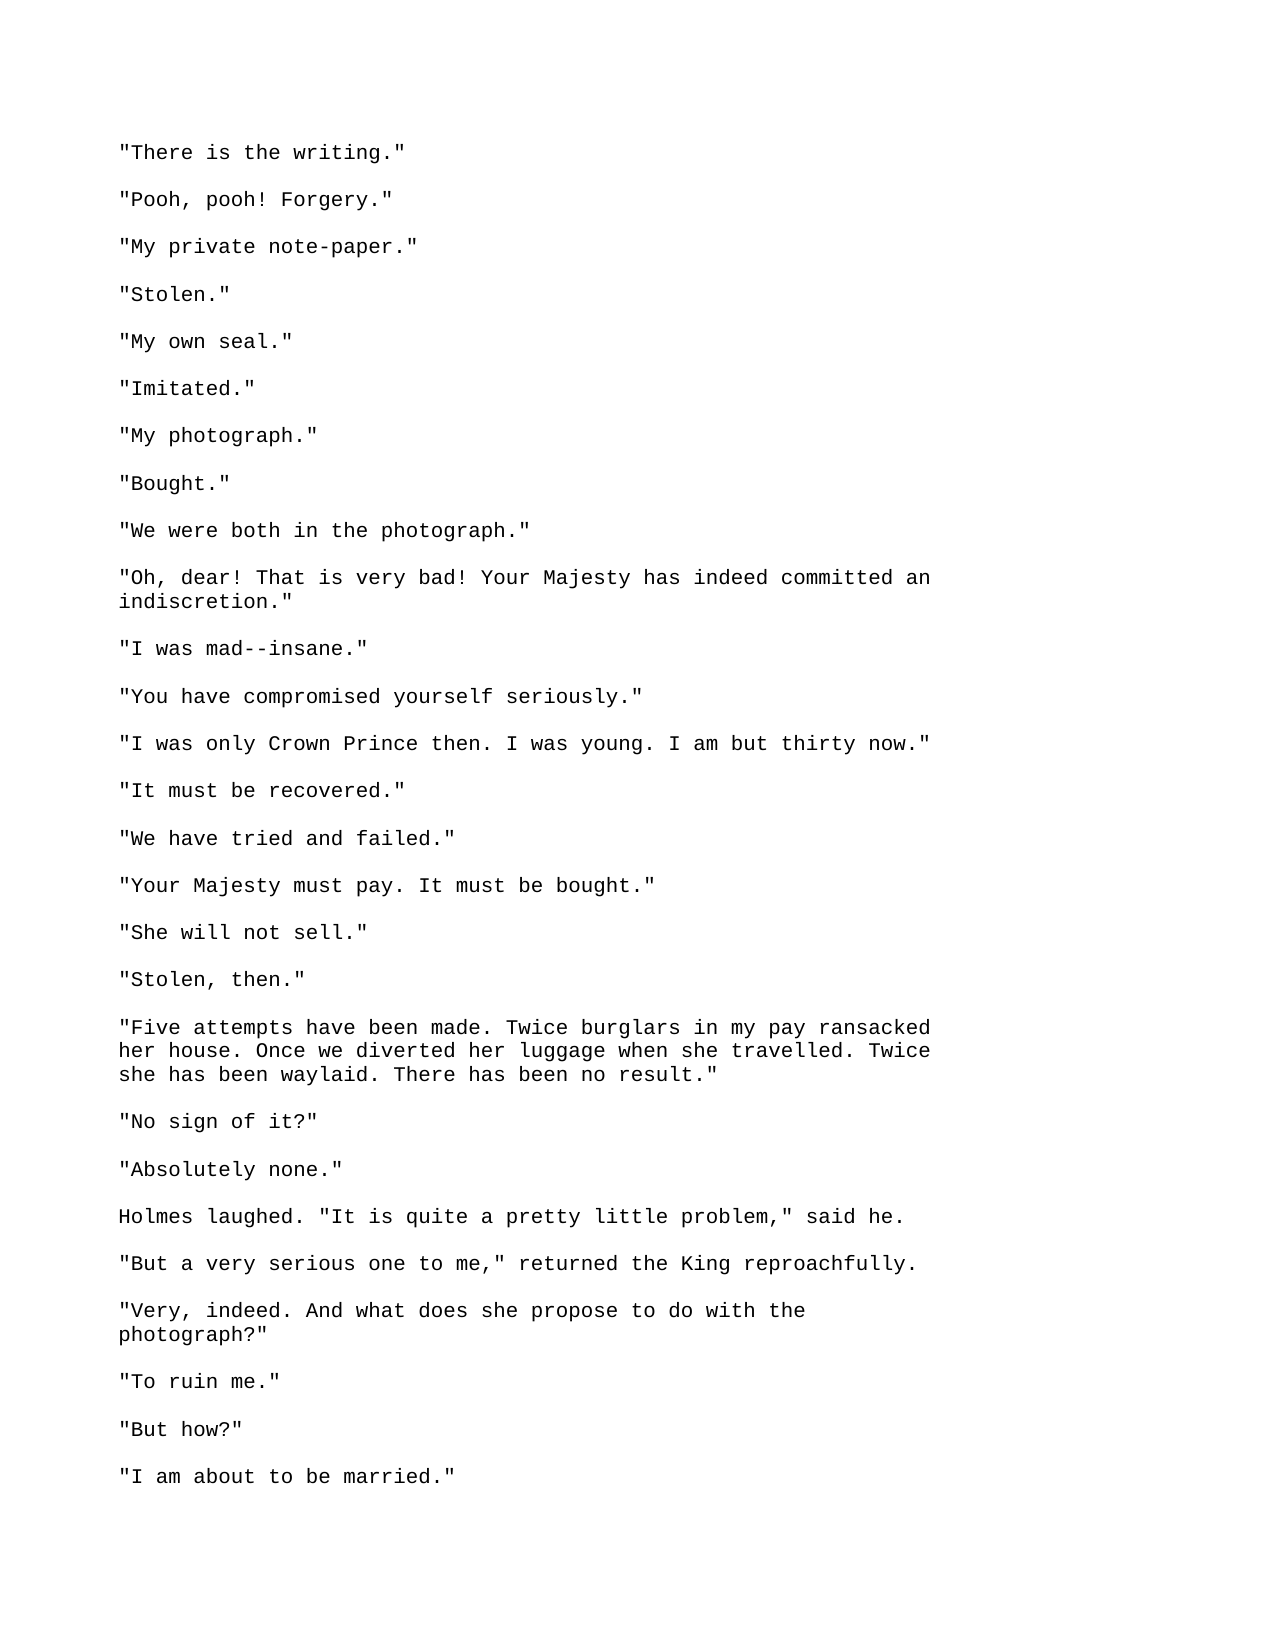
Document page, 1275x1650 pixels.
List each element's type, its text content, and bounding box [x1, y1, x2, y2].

text "But a very serious one to me," returned the King reproachfully. [118, 1253, 1157, 1277]
text "To ruin me." [118, 1371, 1157, 1395]
text "Five attempts have been made. Twice burglars in my pay ransacked [118, 1017, 1157, 1040]
text "Very, indeed. And what does she propose to do with the [118, 1300, 1157, 1324]
text Holmes laughed. "It is quite a pretty little problem," said he. [118, 1206, 1157, 1229]
text "Stolen." [118, 284, 1157, 307]
text her house. Once we diverted her luggage when she travelled. Twice [118, 1040, 1157, 1064]
text photograph?" [118, 1324, 1157, 1348]
text "We have tried and failed." [118, 827, 1157, 851]
text indiscretion." [118, 591, 1157, 615]
text "We were both in the photograph." [118, 520, 1157, 544]
text "Bought." [118, 473, 1157, 496]
text "Absolutely none." [118, 1158, 1157, 1182]
text "Your Majesty must pay. It must be bought." [118, 875, 1157, 898]
text "You have compromised yourself seriously." [118, 686, 1157, 709]
text "My own seal." [118, 331, 1157, 354]
text "Imitated." [118, 378, 1157, 402]
text "I was only Crown Prince then. I was young. I am but thirty now." [118, 733, 1157, 757]
text "It must be recovered." [118, 780, 1157, 804]
text "But how?" [118, 1419, 1157, 1442]
text "I am about to be married." [118, 1466, 1157, 1489]
text "No sign of it?" [118, 1111, 1157, 1135]
text "Oh, dear! That is very bad! Your Majesty has indeed committed an [118, 567, 1157, 591]
text "Stolen, then." [118, 969, 1157, 993]
text "Pooh, pooh! Forgery." [118, 189, 1157, 213]
text "I was mad--insane." [118, 638, 1157, 662]
text she has been waylaid. There has been no result." [118, 1064, 1157, 1088]
text "My private note-paper." [118, 236, 1157, 260]
text "There is the writing." [118, 142, 1157, 165]
text "She will not sell." [118, 922, 1157, 946]
text "My photograph." [118, 426, 1157, 449]
